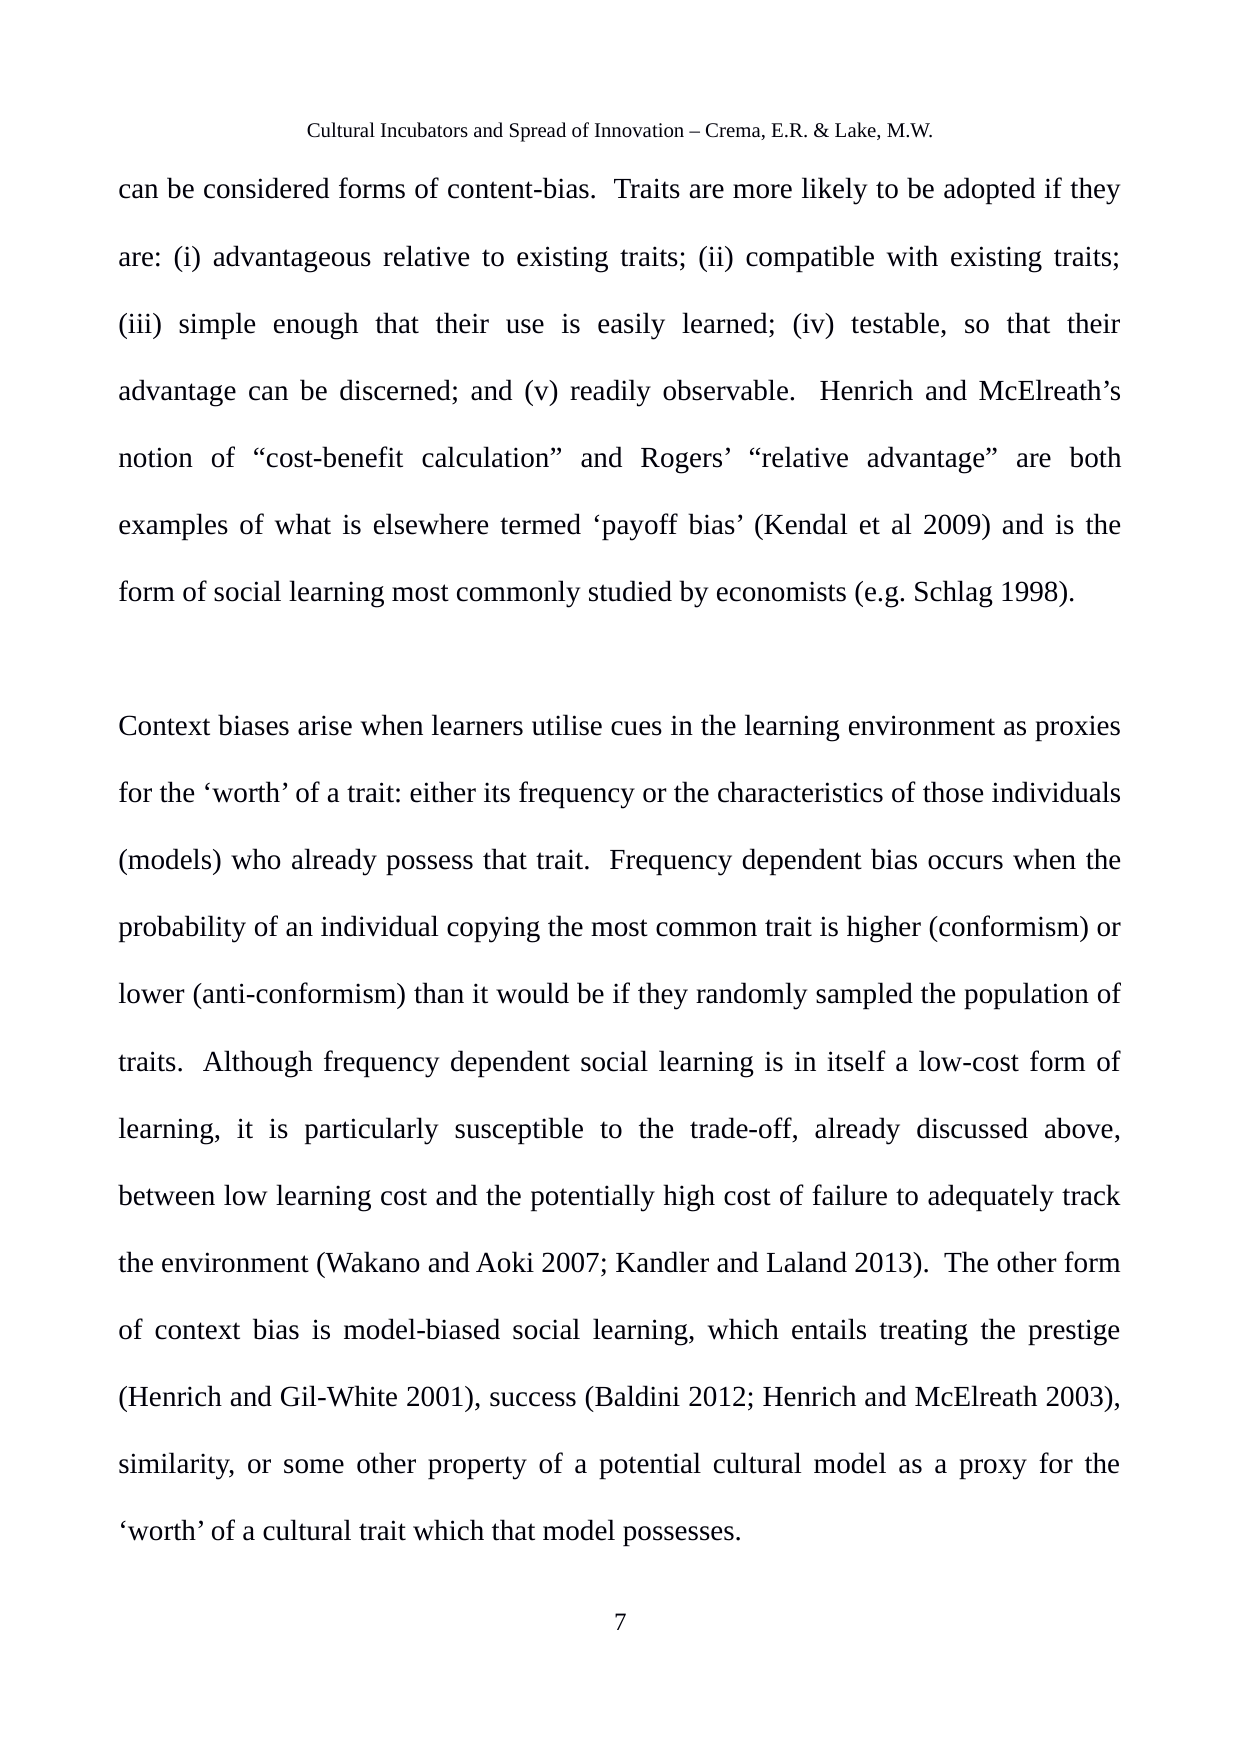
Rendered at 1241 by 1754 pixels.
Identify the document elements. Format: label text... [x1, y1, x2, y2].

text Context biases arise when learners utilise cues in the learning environment as proxies for the ‘worth’ of a trait: either its frequency or the characteristics of those individuals (models) who already possess that trait. Frequency dependent bias occurs when the probability of an individual copying the most common trait is higher (conformism) or lower (anti-conformism) than it would be if they randomly sampled the population of traits. Although frequency dependent social learning is in itself a low-cost form of learning, it is particularly susceptible to the trade-off, already discussed above, between low learning cost and the potentially high cost of failure to adequately track the environment (Wakano and Aoki 2007; Kandler and Laland 2013). The other form of context bias is model-biased social learning, which entails treating the prestige (Henrich and Gil-White 2001), success (Baldini 2012; Henrich and McElreath 2003), similarity, or some other property of a potential cultural model as a proxy for the ‘worth’ of a cultural trait which that model possesses. [118, 708, 1122, 1547]
text can be considered forms of content-bias. Traits are more likely to be adopted if they are: (i) advantageous relative to existing traits; (ii) compatible with existing traits; (iii) simple enough that their use is easily learned; (iv) testable, so that their advantage can be discerned; and (v) readily observable. Henrich and McElreath’s notion of “cost-benefit calculation” and Rogers’ “relative advantage” are both examples of what is elsewhere termed ‘payoff bias’ (Kendal et al 2009) and is the form of social learning most commonly studied by economists (e.g. Schlag 1998). [118, 172, 1122, 608]
